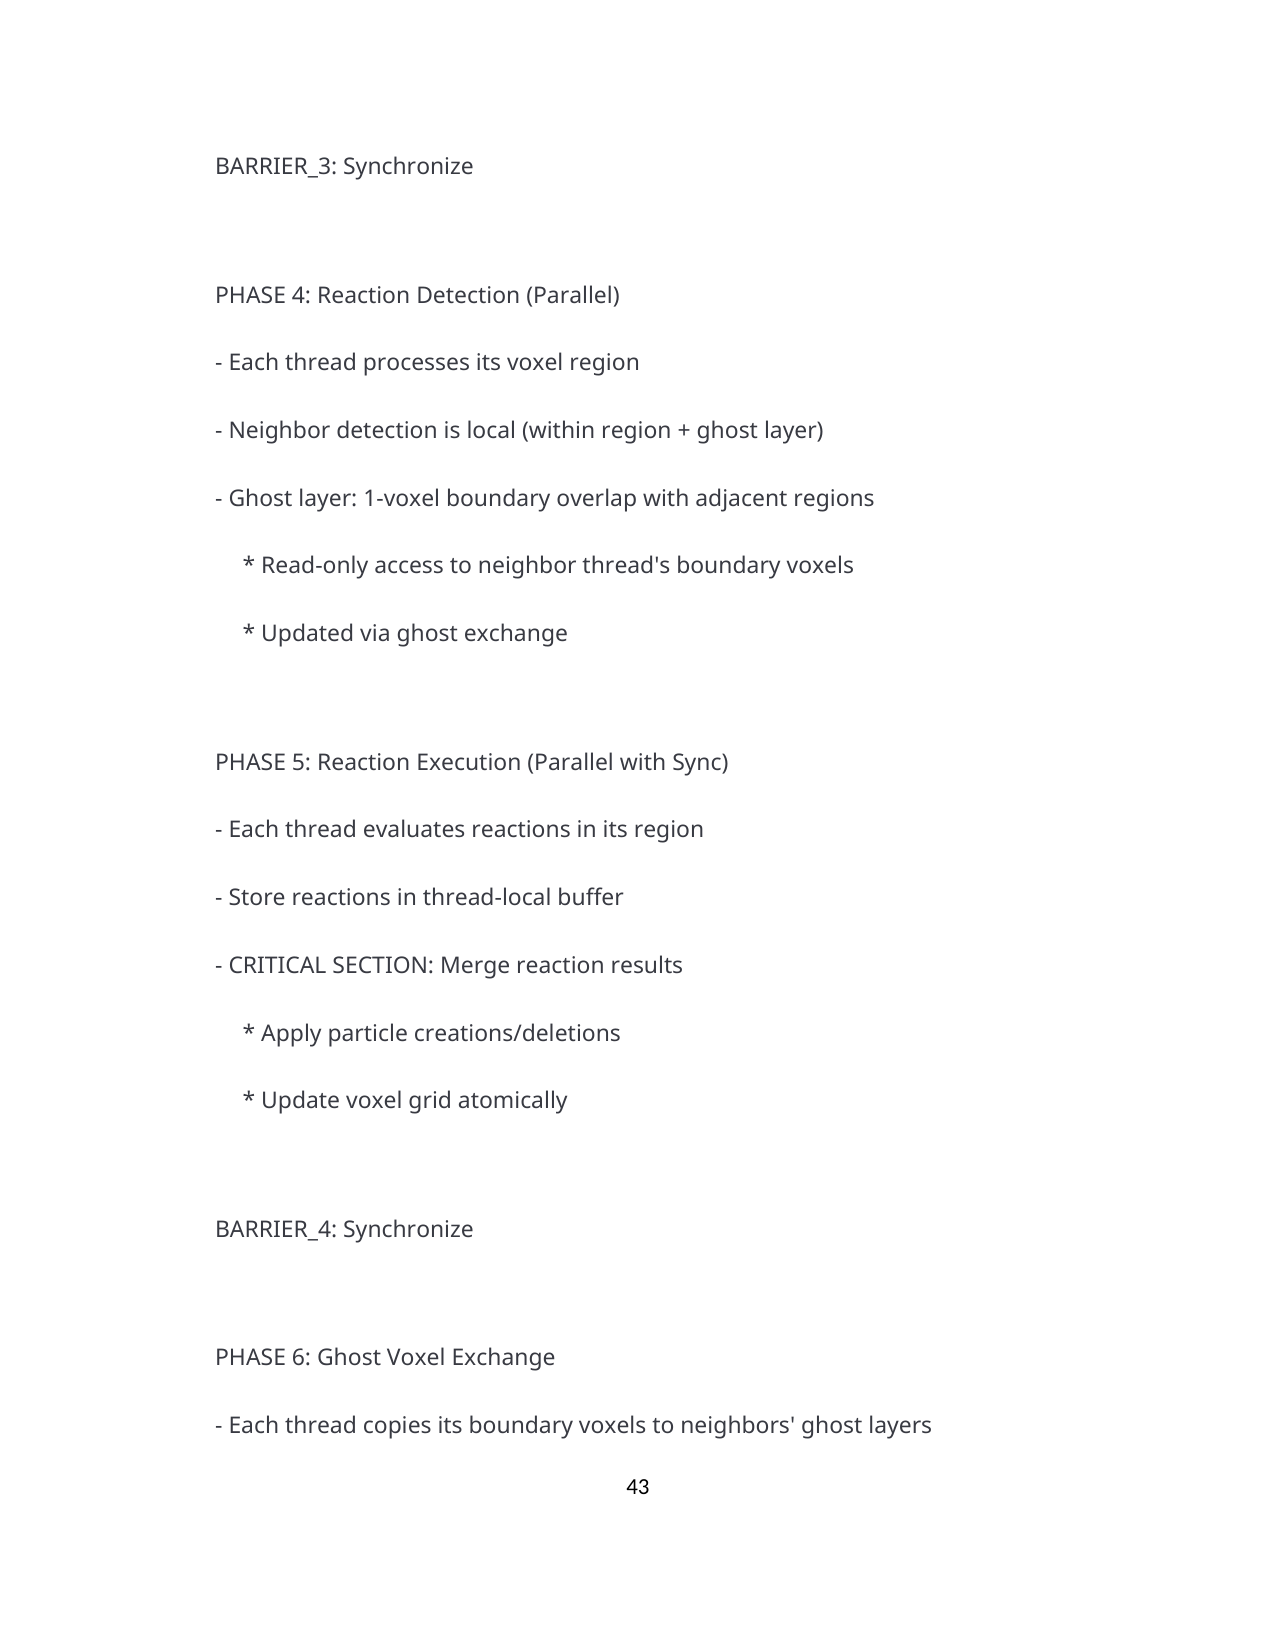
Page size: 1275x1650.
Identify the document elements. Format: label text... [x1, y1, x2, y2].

text BARRIER_4: Synchronize [187, 1213, 1087, 1244]
text - Neighbor detection is local (within region + ghost layer) [187, 414, 1087, 445]
text * Updated via ghost exchange [187, 617, 1087, 648]
text - Each thread copies its boundary voxels to neighbors' ghost layers [187, 1409, 1087, 1440]
text - Ghost layer: 1-voxel boundary overlap with adjacent regions [187, 482, 1087, 513]
text PHASE 4: Reaction Detection (Parallel) [187, 278, 1087, 310]
text * Apply particle creations/deletions [187, 1016, 1087, 1048]
text - CRITICAL SECTION: Merge reaction results [187, 949, 1087, 980]
text BARRIER_3: Synchronize [187, 150, 1087, 181]
text PHASE 6: Ghost Voxel Exchange [187, 1341, 1087, 1372]
text - Each thread processes its voxel region [187, 346, 1087, 377]
text * Update voxel grid atomically [187, 1084, 1087, 1115]
text - Each thread evaluates reactions in its region [187, 813, 1087, 844]
text PHASE 5: Reaction Execution (Parallel with Sync) [187, 746, 1087, 777]
text * Read-only access to neighbor thread's boundary voxels [187, 549, 1087, 581]
text - Store reactions in thread-local buffer [187, 881, 1087, 912]
